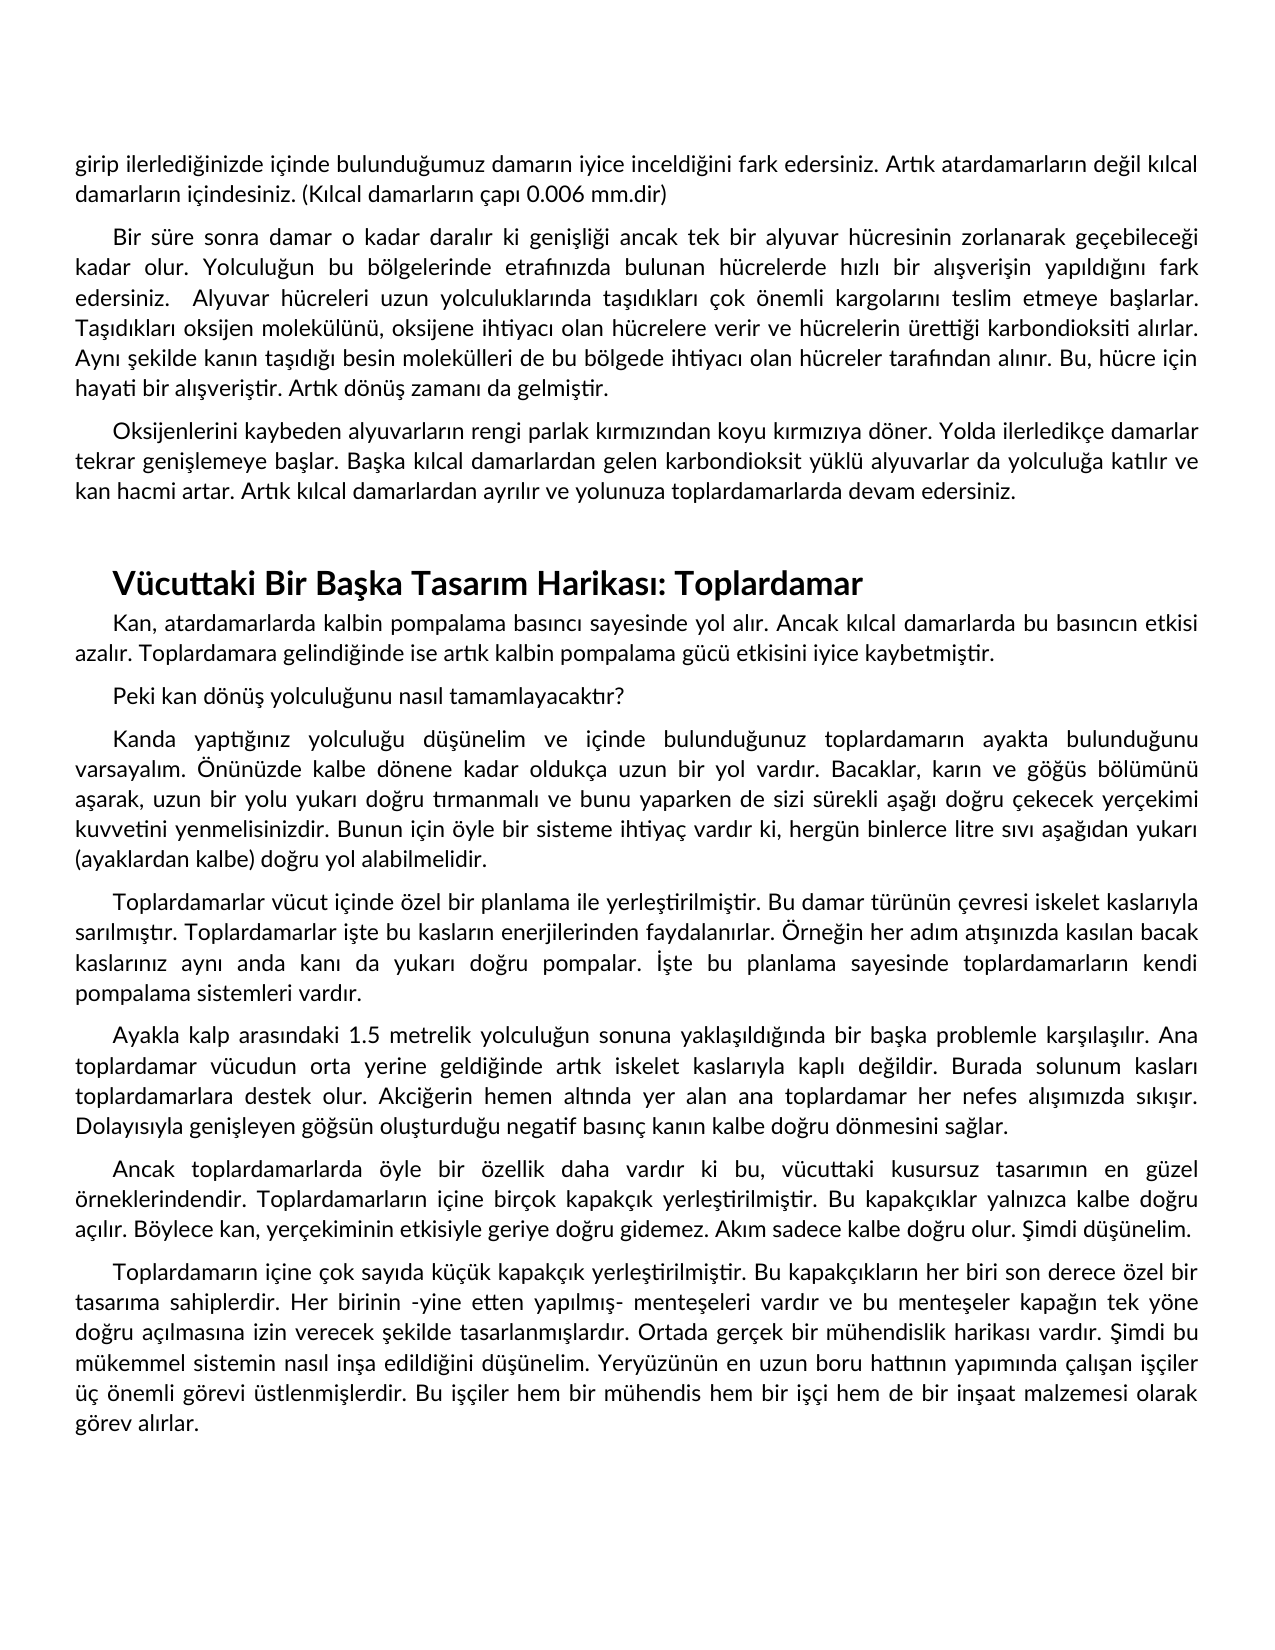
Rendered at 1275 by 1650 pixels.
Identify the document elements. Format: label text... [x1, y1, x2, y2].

text Bir süre sonra damar o kadar daralır ki genişliği ancak tek bir alyuvar hücresinin zorlanarak geçebileceği kadar olur. Yolculuğun bu bölgelerinde etrafınızda bulunan hücrelerde hızlı bir alışverişin yapıldığını fark edersiniz. Alyuvar hücreleri uzun yolculuklarında taşıdıkları çok önemli kargolarını teslim etmeye başlarlar. Taşıdıkları oksijen molekülünü, oksijene ihtiyacı olan hücrelere verir ve hücrelerin ürettiği karbondioksiti alırlar. Aynı şekilde kanın taşıdığı besin molekülleri de bu bölgede ihtiyacı olan hücreler tarafından alınır. Bu, hücre için hayati bir alışveriştir. Artık dönüş zamanı da gelmiştir. [75, 223, 1200, 401]
text girip ilerlediğinizde içinde bulunduğumuz damarın iyice inceldiğini fark edersiniz. Artık atardamarların değil kılcal damarların içindesiniz. (Kılcal damarların çapı 0.006 mm.dir) [75, 150, 1200, 208]
text Ancak toplardamarlarda öyle bir özellik daha vardır ki bu, vücuttaki kusursuz tasarımın en güzel örneklerindendir. Toplardamarların içine birçok kapakçık yerleştirilmiştir. Bu kapakçıklar yalnızca kalbe doğru açılır. Böylece kan, yerçekiminin etkisiyle geriye doğru gidemez. Akım sadece kalbe doğru olur. Şimdi düşünelim. [75, 1154, 1200, 1242]
text Ayakla kalp arasındaki 1.5 metrelik yolculuğun sonuna yaklaşıldığında bir başka problemle karşılaşılır. Ana toplardamar vücudun orta yerine geldiğinde artık iskelet kaslarıyla kaplı değildir. Burada solunum kasları toplardamarlara destek olur. Akciğerin hemen altında yer alan ana toplardamar her nefes alışımızda sıkışır. Dolayısıyla genişleyen göğsün oluşturduğu negatif basınç kanın kalbe doğru dönmesini sağlar. [75, 1021, 1200, 1139]
text Toplardamarlar vücut içinde özel bir planlama ile yerleştirilmiştir. Bu damar türünün çevresi iskelet kaslarıyla sarılmıştır. Toplardamarlar işte bu kasların enerjilerinden faydalanırlar. Örneğin her adım atışınızda kasılan bacak kaslarınız aynı anda kanı da yukarı doğru pompalar. İşte bu planlama sayesinde toplardamarların kendi pompalama sistemleri vardır. [75, 888, 1200, 1006]
text Kan, atardamarlarda kalbin pompalama basıncı sayesinde yol alır. Ancak kılcal damarlarda bu basıncın etkisi azalır. Toplardamara gelindiğinde ise artık kalbin pompalama gücü etkisini iyice kaybetmiştir. [75, 609, 1200, 666]
text Peki kan dönüş yolculuğunu nasıl tamamlayacaktır? [75, 682, 1200, 709]
text Toplardamarın içine çok sayıda küçük kapakçık yerleştirilmiştir. Bu kapakçıkların her biri son derece özel bir tasarıma sahiplerdir. Her birinin -yine etten yapılmış- menteşeleri vardır ve bu menteşeler kapağın tek yöne doğru açılmasına izin verecek şekilde tasarlanmışlardır. Ortada gerçek bir mühendislik harikası vardır. Şimdi bu mükemmel sistemin nasıl inşa edildiğini düşünelim. Yeryüzünün en uzun boru hattının yapımında çalışan işçiler üç önemli görevi üstlenmişlerdir. Bu işçiler hem bir mühendis hem bir işçi hem de bir inşaat malzemesi olarak görev alırlar. [75, 1258, 1200, 1436]
text Oksijenlerini kaybeden alyuvarların rengi parlak kırmızından koyu kırmızıya döner. Yolda ilerledikçe damarlar tekrar genişlemeye başlar. Başka kılcal damarlardan gelen karbondioksit yüklü alyuvarlar da yolculuğa katılır ve kan hacmi artar. Artık kılcal damarlardan ayrılır ve yolunuza toplardamarlarda devam edersiniz. [75, 417, 1200, 504]
subtitle Vücuttaki Bir Başka Tasarım Harikası: Toplardamar [112, 562, 1200, 602]
text Kanda yaptığınız yolculuğu düşünelim ve içinde bulunduğunuz toplardamarın ayakta bulunduğunu varsayalım. Önünüzde kalbe dönene kadar oldukça uzun bir yol vardır. Bacaklar, karın ve göğüs bölümünü aşarak, uzun bir yolu yukarı doğru tırmanmalı ve bunu yaparken de sizi sürekli aşağı doğru çekecek yerçekimi kuvvetini yenmelisinizdir. Bunun için öyle bir sisteme ihtiyaç vardır ki, hergün binlerce litre sıvı aşağıdan yukarı (ayaklardan kalbe) doğru yol alabilmelidir. [75, 724, 1200, 873]
